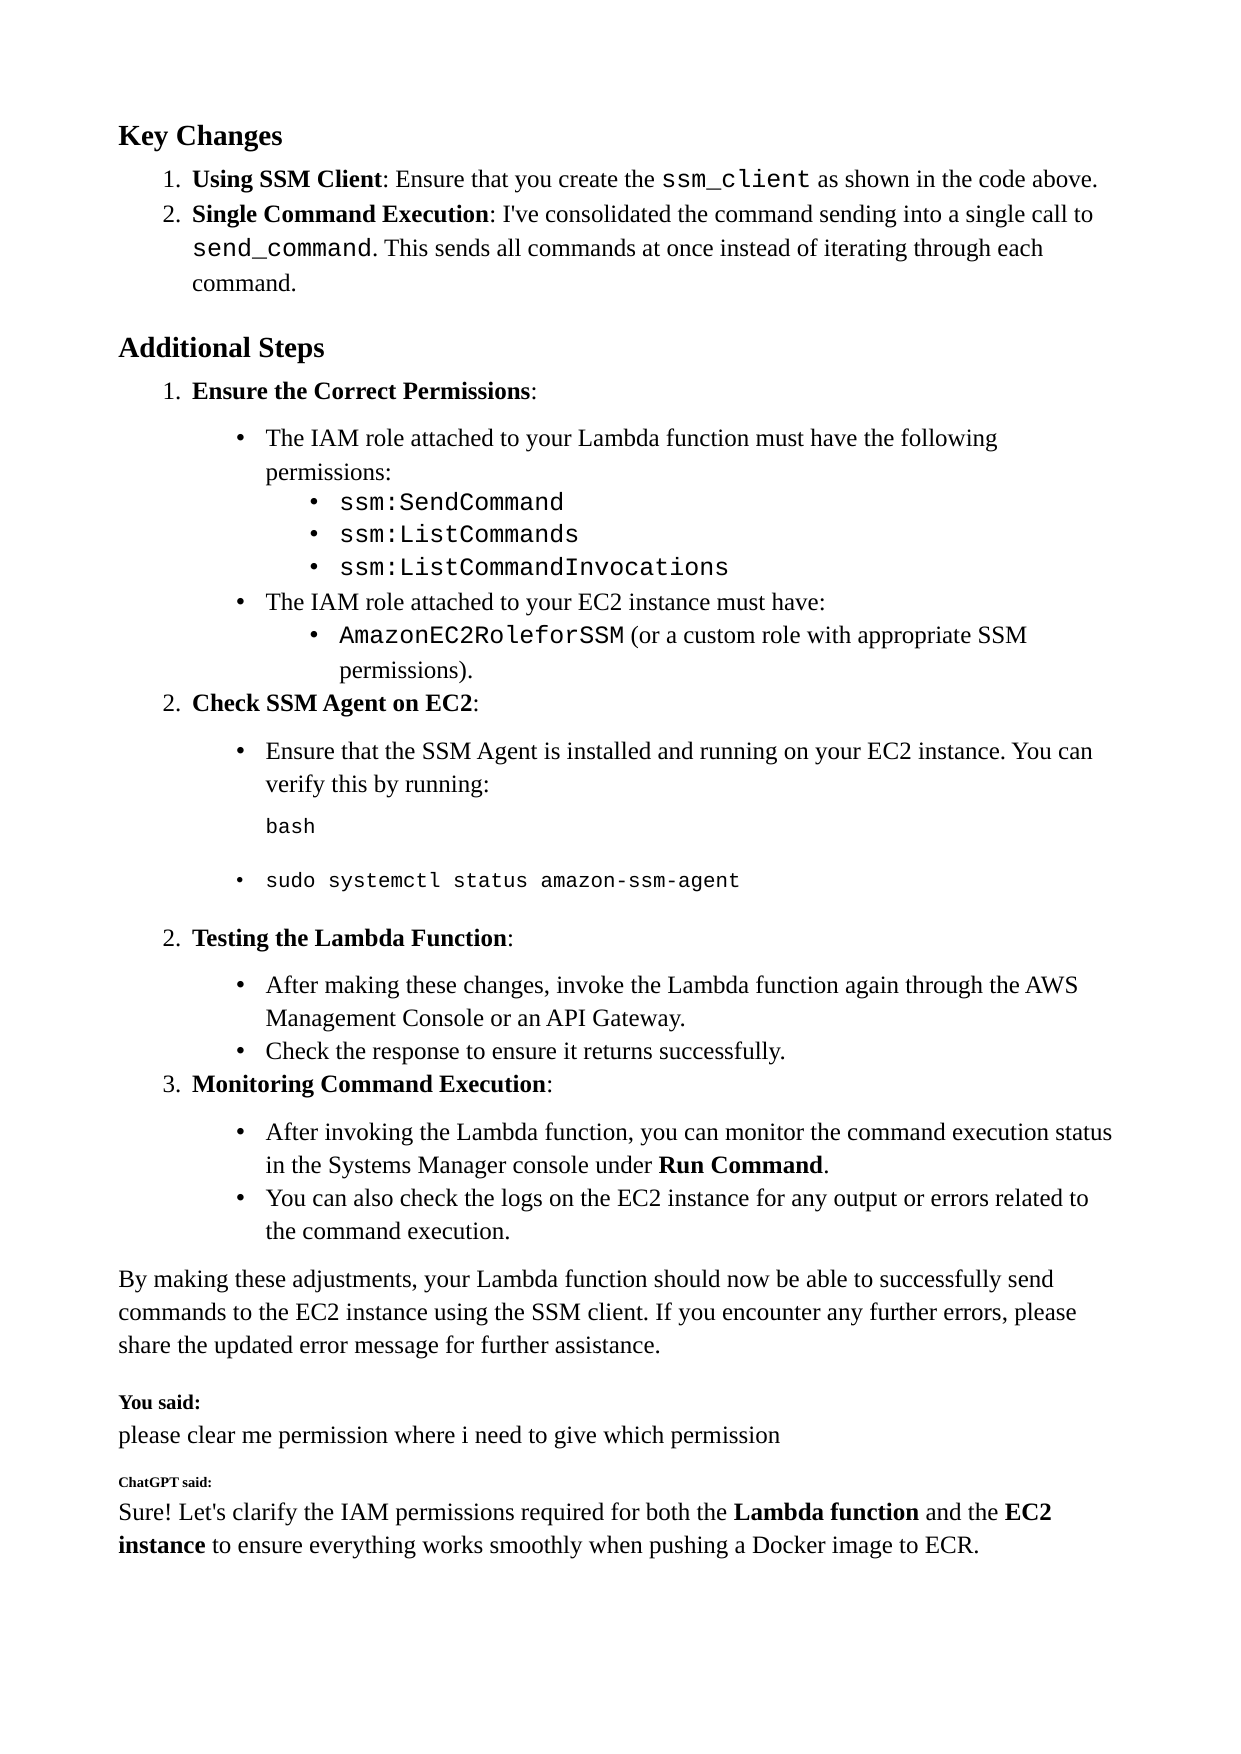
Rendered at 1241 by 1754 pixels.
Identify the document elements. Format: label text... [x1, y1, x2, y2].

list Check SSM Agent on EC2: [162, 688, 1122, 717]
list After invoking the Lambda function, you can monitor the command execution status in the Systems Manager console under Run Command. [236, 1117, 1122, 1179]
list Ensure that the SSM Agent is installed and running on your EC2 instance. You can verify this by running: [236, 736, 1122, 798]
list ssm:ListCommandInvocations [309, 554, 1122, 583]
list Ensure the Correct Permissions: [162, 376, 1122, 405]
subtitle You said: [118, 1390, 1122, 1414]
list After making these changes, invoke the Lambda function again through the AWS Management Console or an API Gateway. [236, 970, 1122, 1032]
list ssm:ListCommands [309, 522, 1122, 550]
text Sure! Let's clarify the IAM permissions required for both the Lambda function and the EC2 instance to ensure everything works smoothly when pushing a Docker image to ECR. [118, 1497, 1122, 1559]
list ssm:SendCommand [309, 489, 1122, 518]
list Using SSM Client: Ensure that you create the ssm_client as shown in the code above. [162, 164, 1122, 195]
list The IAM role attached to your Lambda function must have the following permissions: [236, 423, 1122, 485]
text By making these adjustments, your Lambda function should now be able to successfully send commands to the EC2 instance using the SSM client. If you encounter any further errors, please share the updated error message for further assistance. [118, 1264, 1122, 1358]
text please clear me permission where i need to give which permission [118, 1420, 1122, 1449]
list Monitoring Command Execution: [162, 1069, 1122, 1098]
list Check the response to ensure it returns successfully. [236, 1036, 1122, 1065]
list sudo systemctl status amazon-ssm-agent [236, 869, 1122, 893]
list AmazonEC2RoleforSSM (or a custom role with appropriate SSM permissions). [309, 620, 1122, 684]
subtitle Key Changes [118, 118, 1122, 152]
list You can also check the logs on the EC2 instance for any output or errors related to the command execution. [236, 1183, 1122, 1245]
list Single Command Execution: I've consolidated the command sending into a single call to send_command. This sends all commands at once instead of iterating through each command. [162, 199, 1122, 296]
subtitle Additional Steps [118, 330, 1122, 363]
subtitle ChatGPT said: [118, 1474, 1122, 1491]
list Testing the Lambda Function: [162, 923, 1122, 951]
list The IAM role attached to your EC2 instance must have: [236, 587, 1122, 616]
list bash [236, 816, 1122, 840]
